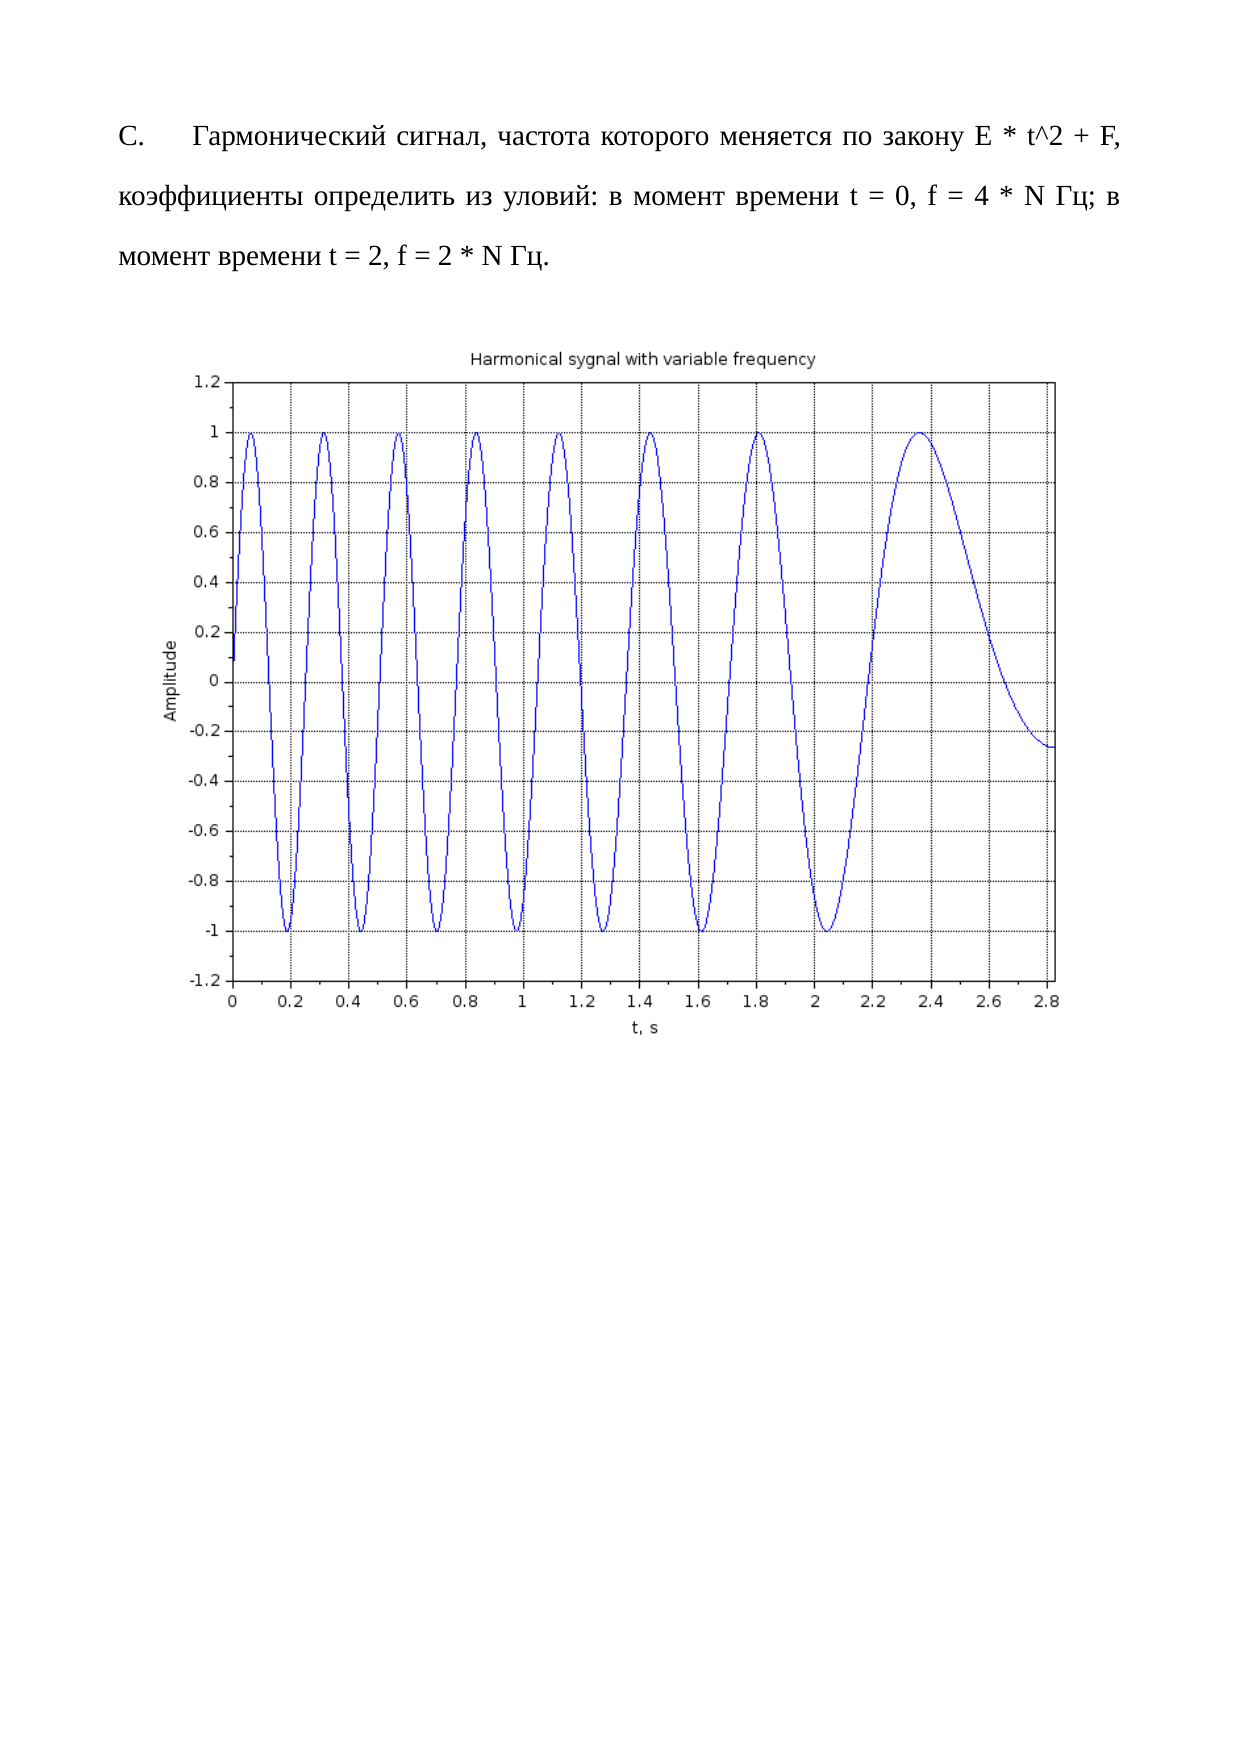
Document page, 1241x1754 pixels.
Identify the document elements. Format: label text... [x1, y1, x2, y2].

text C. Гармонический сигнал, частота которого меняется по закону E * t^2 + F, коэффициенты определить из уловий: в момент времени t = 0, f = 4 * N Гц; в момент времени t = 2, f = 2 * N Гц. [118, 118, 1122, 272]
picture [122, 298, 1118, 1044]
